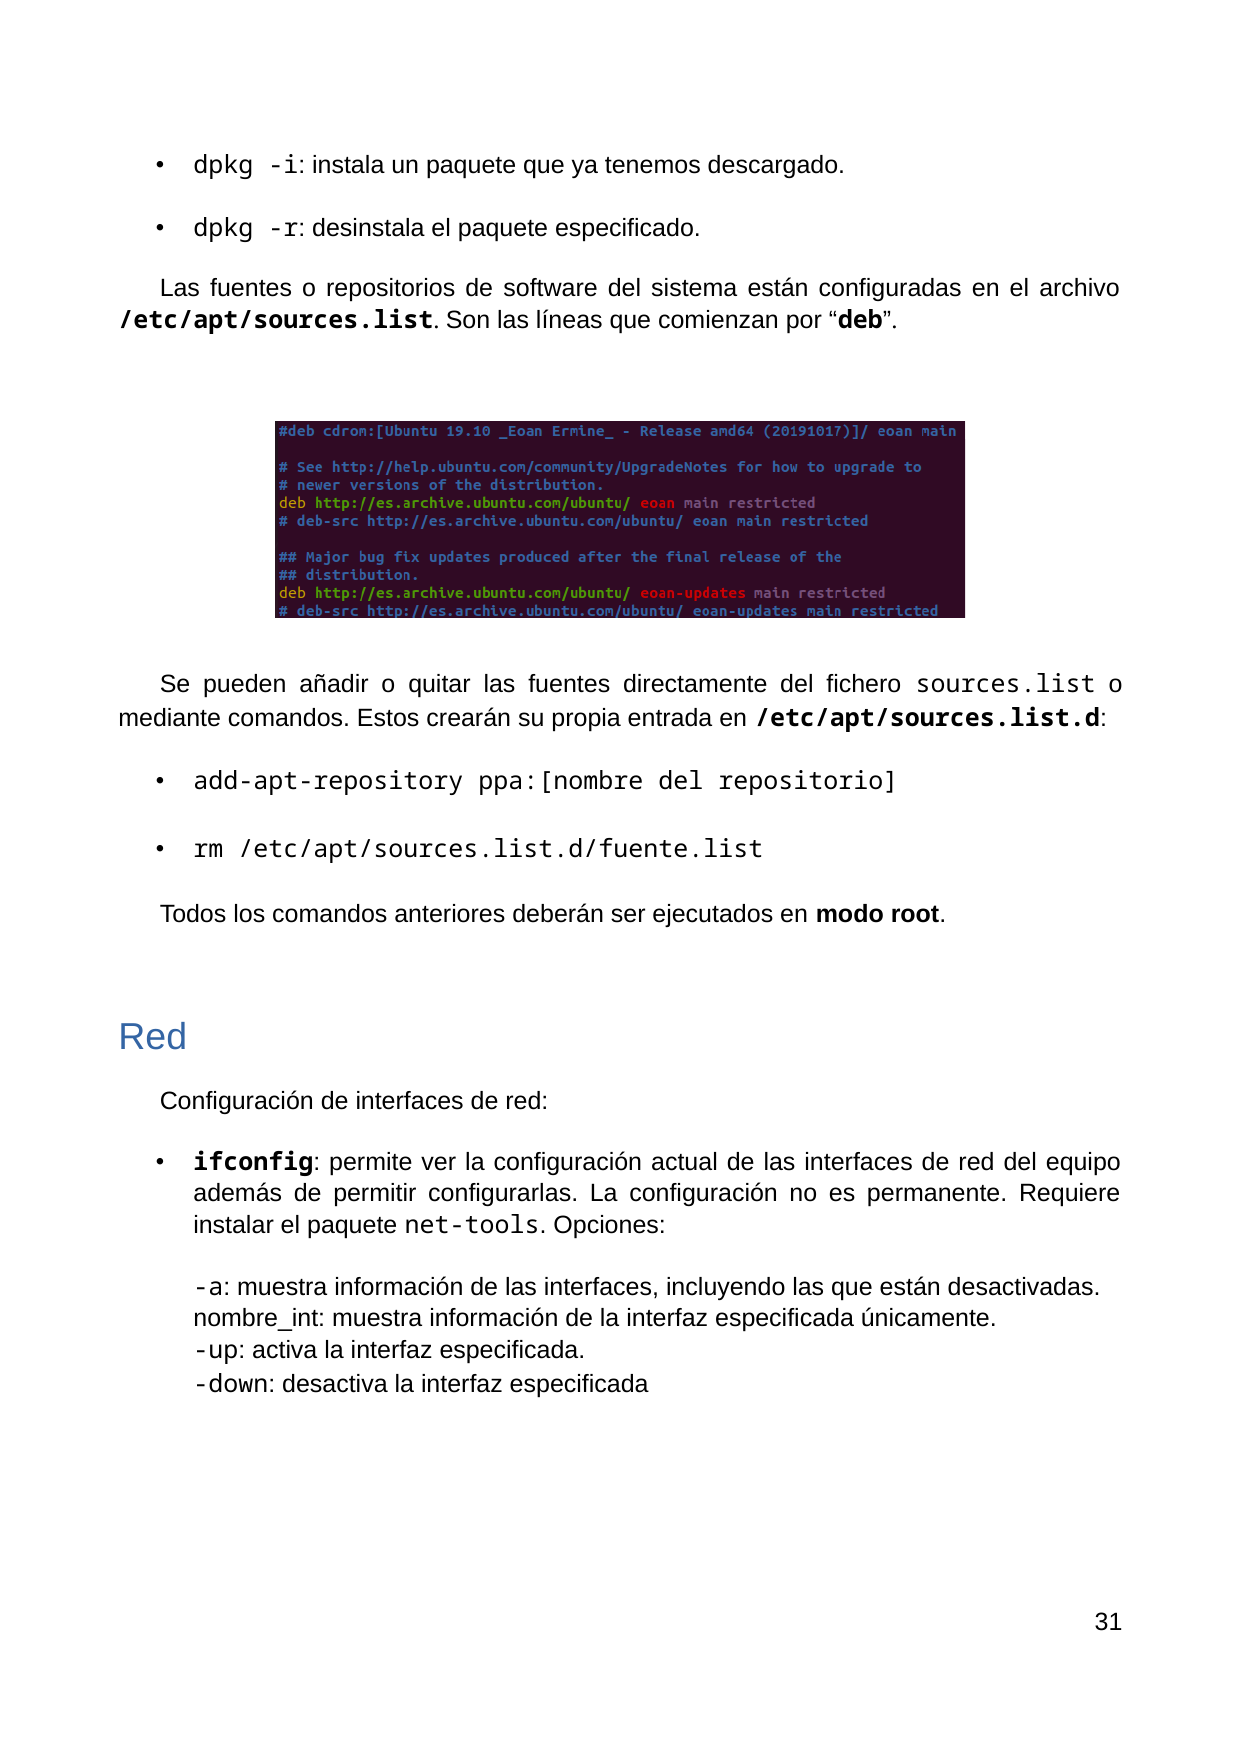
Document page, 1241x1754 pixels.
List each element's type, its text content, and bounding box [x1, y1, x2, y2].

list -a: muestra información de las interfaces, incluyendo las que están desactivadas. [156, 1269, 1122, 1303]
text Se pueden añadir o quitar las fuentes directamente del fichero sources.list o mediante comandos. Estos crearán su propia entrada en /etc/apt/sources.list.d: [118, 666, 1122, 734]
list ifconfig: permite ver la configuración actual de las interfaces de red del equipo además de permitir configurarlas. La configuración no es permanente. Requiere instalar el paquete net-tools. Opciones: [156, 1143, 1122, 1240]
text Configuración de interfaces de red: [118, 1086, 1122, 1115]
list nombre_int: muestra información de la interfaz especificada únicamente. [156, 1303, 1122, 1332]
list add-apt-repository ppa:[nombre del repositorio] [156, 763, 1122, 797]
list dpkg -i: instala un paquete que ya tenemos descargado. [156, 147, 1122, 181]
list -up: activa la interfaz especificada. [156, 1332, 1122, 1366]
text Red [118, 1014, 1122, 1057]
text Todos los comandos anteriores deberán ser ejecutados en modo root. [118, 899, 1122, 928]
text Las fuentes o repositorios de software del sistema están configuradas en el archivo /etc/apt/sources.list. Son las líneas que comienzan por “deb”. [118, 272, 1122, 335]
picture [275, 421, 966, 618]
list -down: desactiva la interfaz especificada [156, 1366, 1122, 1400]
list dpkg -r: desinstala el paquete especificado. [156, 210, 1122, 244]
list rm /etc/apt/sources.list.d/fuente.list [156, 831, 1122, 865]
